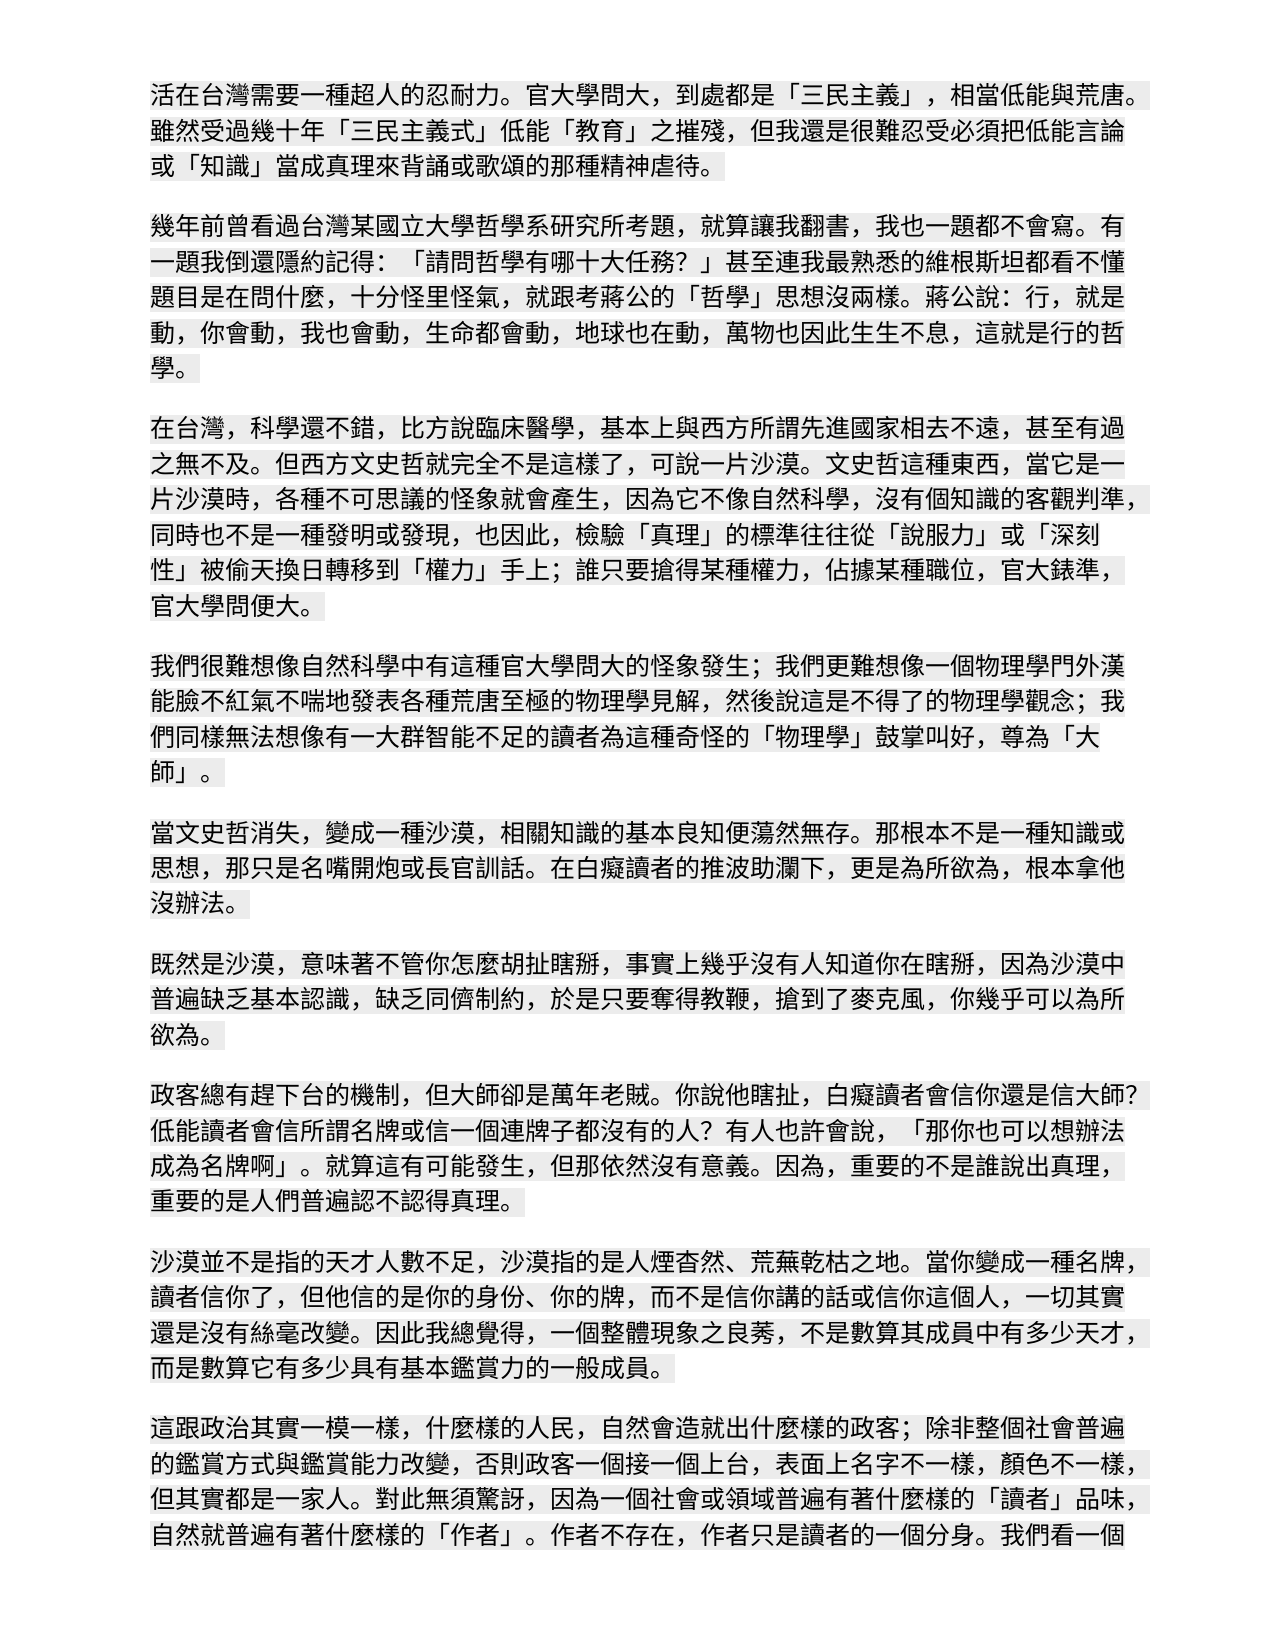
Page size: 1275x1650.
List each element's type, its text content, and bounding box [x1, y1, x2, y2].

text 在台灣，科學還不錯，比方說臨床醫學，基本上與西方所謂先進國家相去不遠，甚至有過之無不及。但西方文史哲就完全不是這樣了，可說一片沙漠。文史哲這種東西，當它是一片沙漠時，各種不可思議的怪象就會產生，因為它不像自然科學，沒有個知識的客觀判準，同時也不是一種發明或發現，也因此，檢驗「真理」的標準往往從「說服力」或「深刻性」被偷天換日轉移到「權力」手上；誰只要搶得某種權力，佔據某種職位，官大錶準，官大學問便大。 [150, 408, 1125, 621]
text 沙漠並不是指的天才人數不足，沙漠指的是人煙杳然、荒蕪乾枯之地。當你變成一種名牌，讀者信你了，但他信的是你的身份、你的牌，而不是信你講的話或信你這個人，一切其實還是沒有絲毫改變。因此我總覺得，一個整體現象之良莠，不是數算其成員中有多少天才，而是數算它有多少具有基本鑑賞力的一般成員。 [150, 1242, 1125, 1383]
text 當文史哲消失，變成一種沙漠，相關知識的基本良知便蕩然無存。那根本不是一種知識或思想，那只是名嘴開炮或長官訓話。在白癡讀者的推波助瀾下，更是為所欲為，根本拿他沒辦法。 [150, 812, 1125, 919]
text 活在台灣需要一種超人的忍耐力。官大學問大，到處都是「三民主義」，相當低能與荒唐。雖然受過幾十年「三民主義式」低能「教育」之摧殘，但我還是很難忍受必須把低能言論或「知識」當成真理來背誦或歌頌的那種精神虐待。 [150, 75, 1125, 181]
text 我們很難想像自然科學中有這種官大學問大的怪象發生；我們更難想像一個物理學門外漢能臉不紅氣不喘地發表各種荒唐至極的物理學見解，然後說這是不得了的物理學觀念；我們同樣無法想像有一大群智能不足的讀者為這種奇怪的「物理學」鼓掌叫好，尊為「大師」。 [150, 646, 1125, 787]
text 幾年前曾看過台灣某國立大學哲學系研究所考題，就算讓我翻書，我也一題都不會寫。有一題我倒還隱約記得：「請問哲學有哪十大任務？」甚至連我最熟悉的維根斯坦都看不懂題目是在問什麼，十分怪里怪氣，就跟考蔣公的「哲學」思想沒兩樣。蔣公說：行，就是動，你會動，我也會動，生命都會動，地球也在動，萬物也因此生生不息，這就是行的哲學。 [150, 206, 1125, 383]
text 這跟政治其實一模一樣，什麼樣的人民，自然會造就出什麼樣的政客；除非整個社會普遍的鑑賞方式與鑑賞能力改變，否則政客一個接一個上台，表面上名字不一樣，顏色不一樣，但其實都是一家人。對此無須驚訝，因為一個社會或領域普遍有著什麼樣的「讀者」品味，自然就普遍有著什麼樣的「作者」。作者不存在，作者只是讀者的一個分身。我們看一個社會有些什麼樣的「作者」，大約就能知道這社會有著什麼樣的一股空氣。 [150, 1408, 1125, 1550]
text 既然是沙漠，意味著不管你怎麼胡扯瞎掰，事實上幾乎沒有人知道你在瞎掰，因為沙漠中普遍缺乏基本認識，缺乏同儕制約，於是只要奪得教鞭，搶到了麥克風，你幾乎可以為所欲為。 [150, 944, 1125, 1050]
text 政客總有趕下台的機制，但大師卻是萬年老賊。你說他瞎扯，白癡讀者會信你還是信大師？低能讀者會信所謂名牌或信一個連牌子都沒有的人？有人也許會說，「那你也可以想辦法成為名牌啊」。就算這有可能發生，但那依然沒有意義。因為，重要的不是誰說出真理，重要的是人們普遍認不認得真理。 [150, 1075, 1125, 1217]
